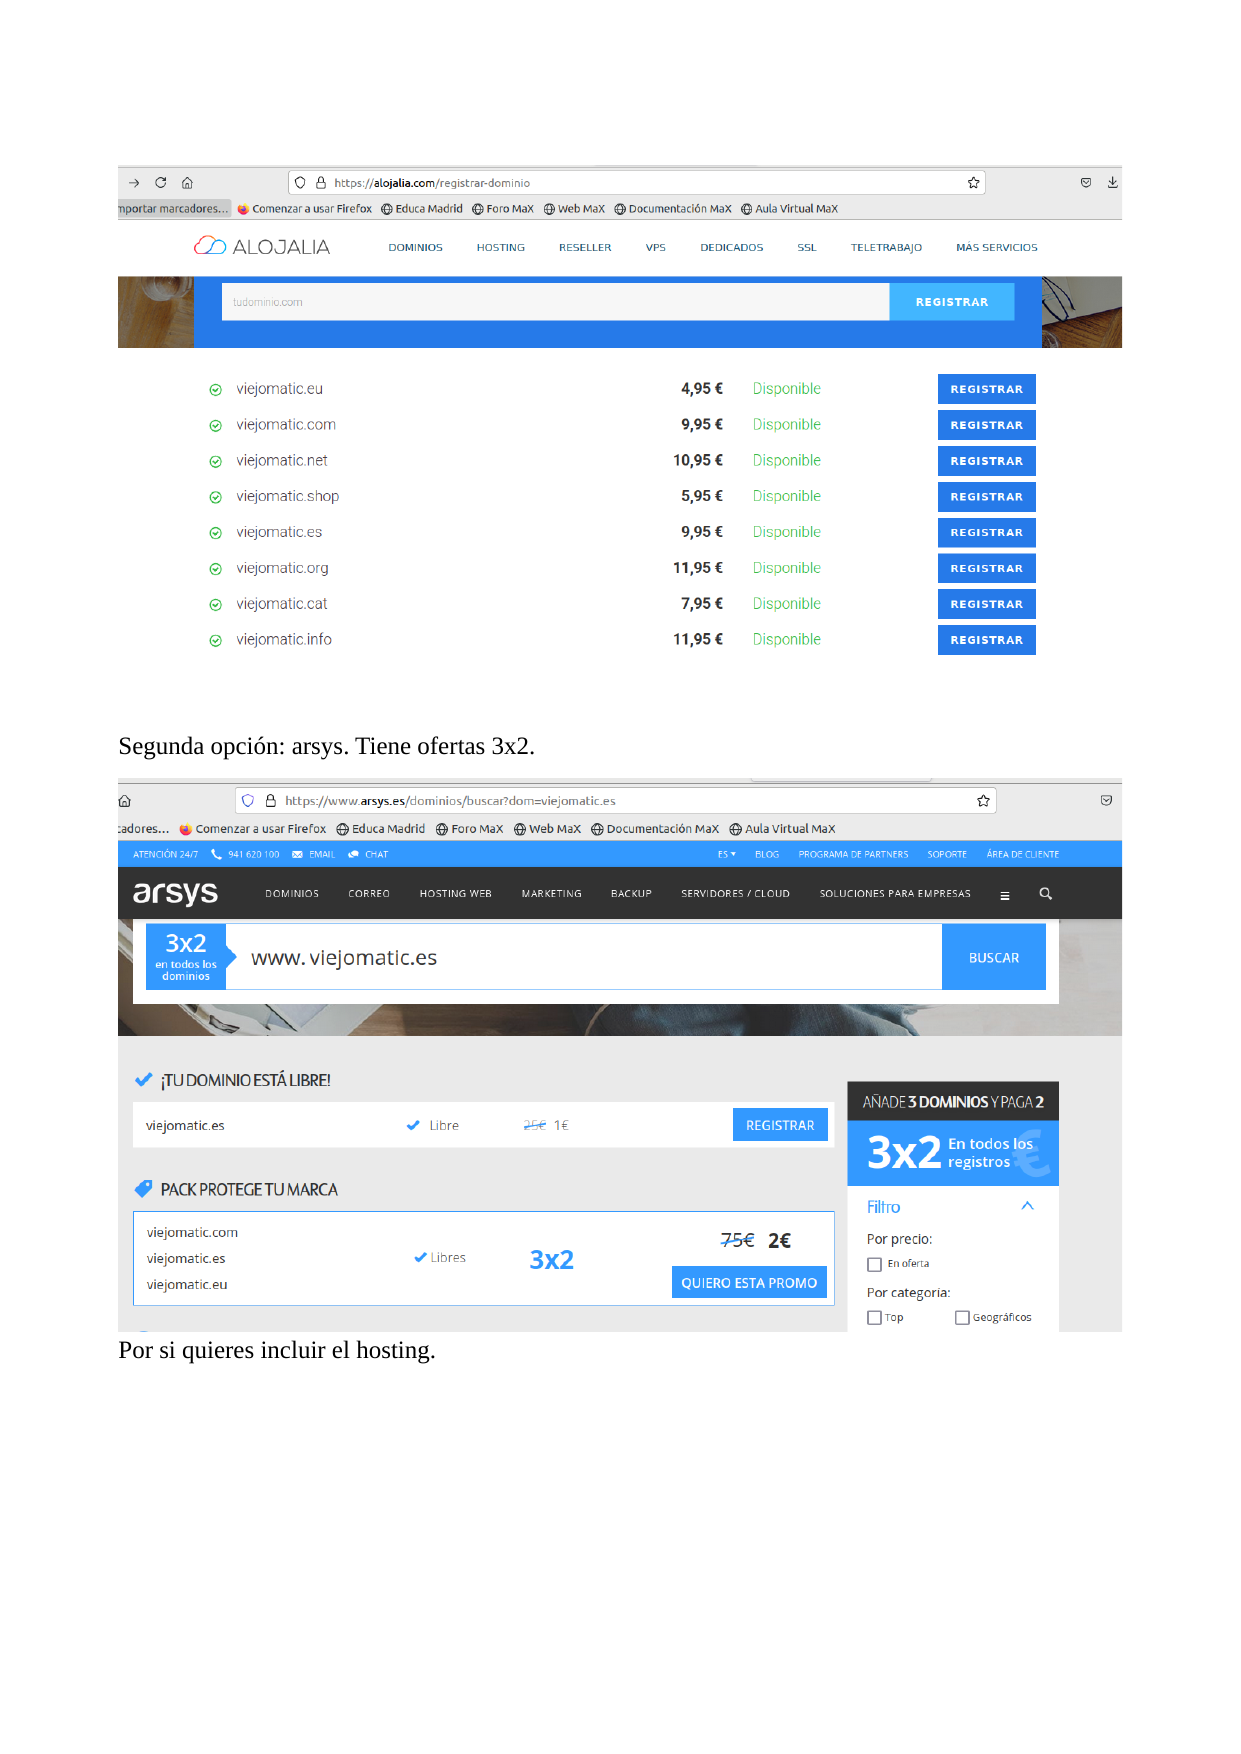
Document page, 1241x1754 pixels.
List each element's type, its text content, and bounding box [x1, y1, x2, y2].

picture [118, 778, 1123, 1332]
text Segunda opción: arsys. Tiene ofertas 3x2. [118, 731, 1122, 760]
picture [118, 165, 1123, 680]
text Por si quieres incluir el hosting. [118, 1332, 1122, 1364]
